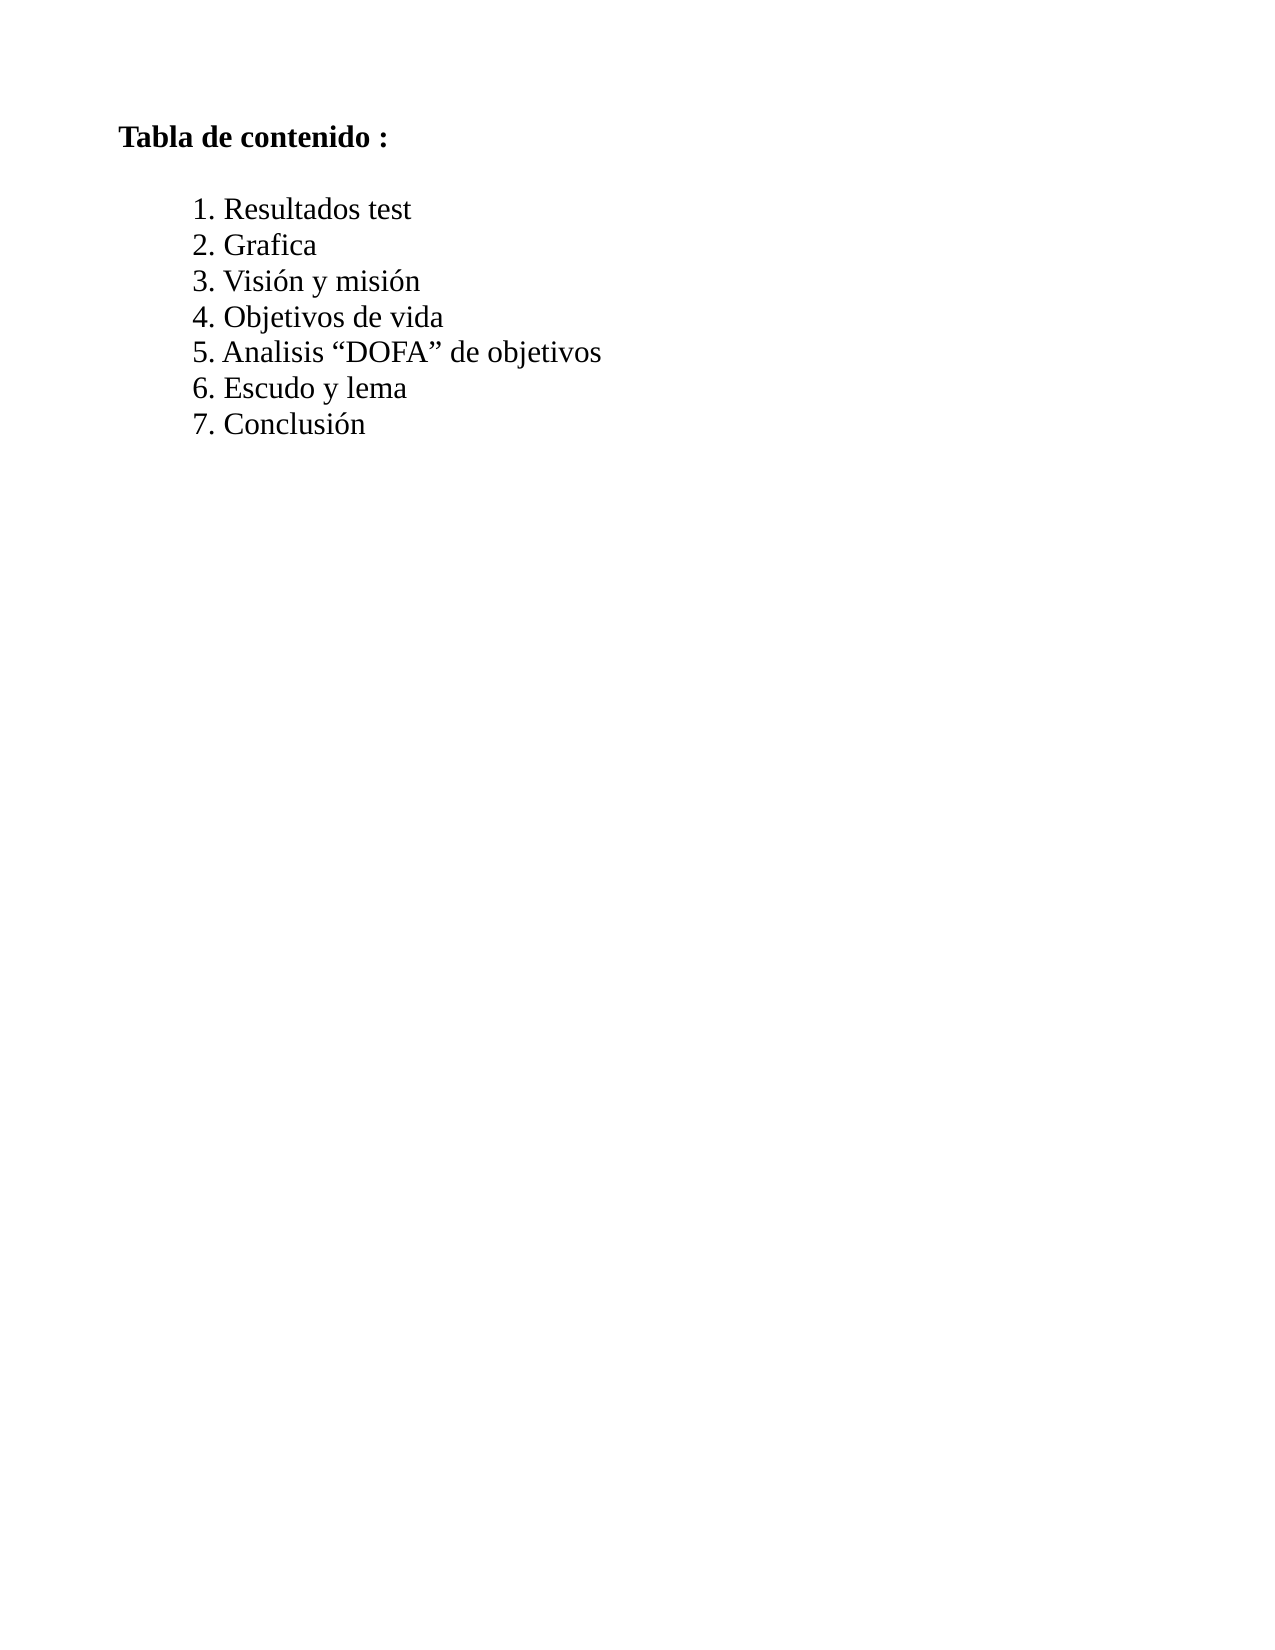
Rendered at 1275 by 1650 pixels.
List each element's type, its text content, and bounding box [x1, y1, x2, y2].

text 7. Conclusión [118, 406, 1157, 442]
text 2. Grafica [118, 226, 1157, 262]
text 6. Escudo y lema [118, 370, 1157, 406]
text 3. Visión y misión [118, 262, 1157, 298]
text Tabla de contenido : [118, 118, 1157, 154]
text 5. Analisis “DOFA” de objetivos [118, 334, 1157, 370]
text 1. Resultados test [118, 190, 1157, 226]
text 4. Objetivos de vida [118, 298, 1157, 334]
